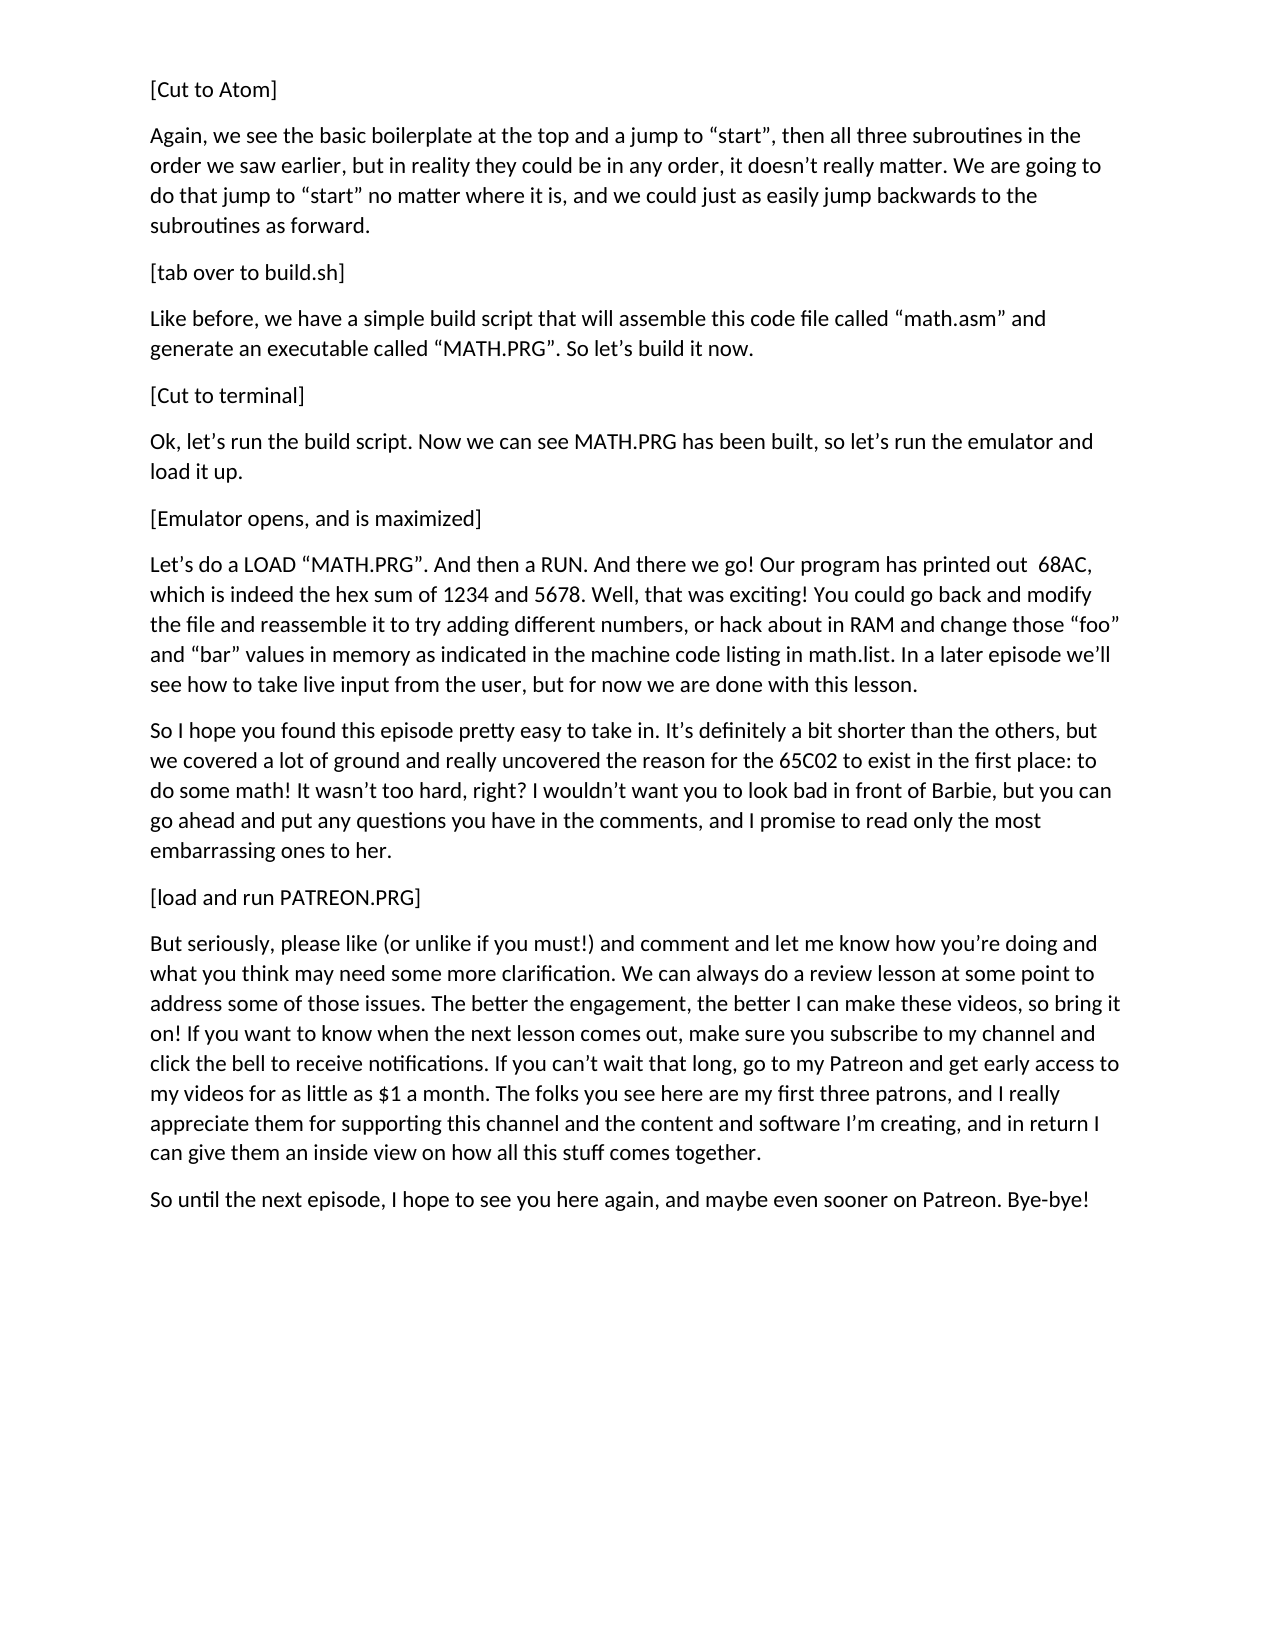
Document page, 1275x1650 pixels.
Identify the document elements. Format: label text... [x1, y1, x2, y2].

text So I hope you found this episode pretty easy to take in. It’s definitely a bit shorter than the others, but we covered a lot of ground and really uncovered the reason for the 65C02 to exist in the first place: to do some math! It wasn’t too hard, right? I wouldn’t want you to look bad in front of Barbie, but you can go ahead and put any questions you have in the comments, and I promise to read only the most embarrassing ones to her. [150, 717, 1125, 864]
text [load and run PATREON.PRG] [150, 883, 1125, 911]
text [Cut to terminal] [150, 381, 1125, 409]
text Again, we see the basic boilerplate at the top and a jump to “start”, then all three subroutines in the order we saw earlier, but in reality they could be in any order, it doesn’t really matter. We are going to do that jump to “start” no matter where it is, and we could just as easily jump backwards to the subroutines as forward. [150, 122, 1125, 239]
text Like before, we have a simple build script that will assemble this code file called “math.asm” and generate an executable called “MATH.PRG”. So let’s build it now. [150, 304, 1125, 362]
text [Emulator opens, and is maximized] [150, 504, 1125, 532]
text But seriously, please like (or unlike if you must!) and comment and let me know how you’re doing and what you think may need some more clarification. We can always do a review lesson at some point to address some of those issues. The better the engagement, the better I can make these videos, so bring it on! If you want to know when the next lesson comes out, make sure you subscribe to my channel and click the bell to receive notifications. If you can’t wait that long, go to my Patreon and get early access to my videos for as little as $1 a month. The folks you see here are my first three patrons, and I really appreciate them for supporting this channel and the content and software I’m creating, and in return I can give them an inside view on how all this stuff comes together. [150, 929, 1125, 1167]
text [Cut to Atom] [150, 75, 1125, 103]
text Ok, let’s run the build script. Now we can see MATH.PRG has been built, so let’s run the emulator and load it up. [150, 427, 1125, 485]
text So until the next episode, I hope to see you here again, and maybe even sooner on Patreon. Bye-bye! [150, 1185, 1125, 1213]
text Let’s do a LOAD “MATH.PRG”. And then a RUN. And there we go! Our program has printed out 68AC, which is indeed the hex sum of 1234 and 5678. Well, that was exciting! You could go back and modify the file and reassemble it to try adding different numbers, or hack about in RAM and change those “foo” and “bar” values in memory as indicated in the machine code listing in math.list. In a later episode we’ll see how to take live input from the user, but for now we are done with this lesson. [150, 550, 1125, 698]
text [tab over to build.sh] [150, 258, 1125, 286]
